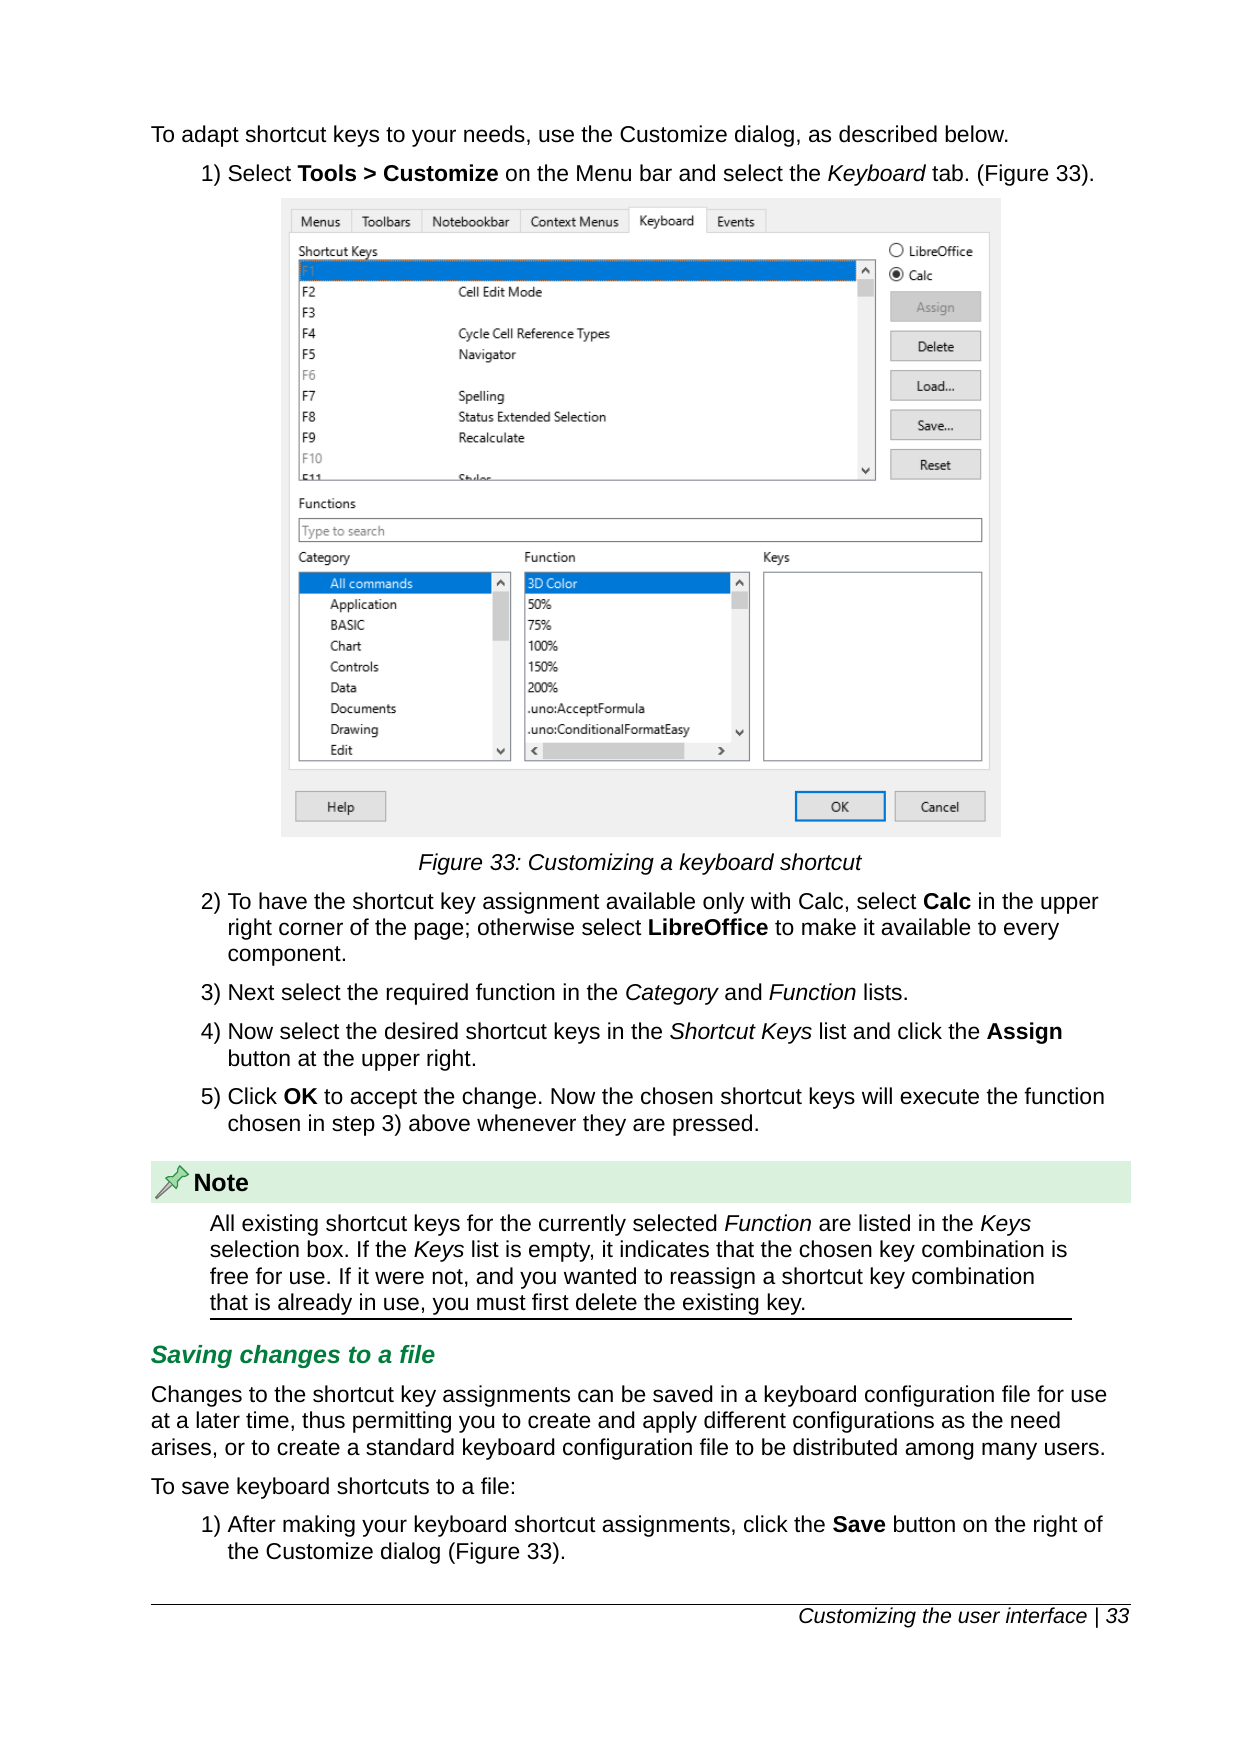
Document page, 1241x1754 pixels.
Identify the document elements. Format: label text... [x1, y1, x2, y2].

text Figure 33: Customizing a keyboard shortcut [281, 849, 1001, 875]
list After making your keyboard shortcut assignments, click the Save button on the right of the Customize dialog (Figure 33). [227, 1511, 1131, 1564]
list Select Tools > Customize on the Menu bar and select the Keyboard tab. (Figure 33). [227, 160, 1131, 186]
list Changes to the shortcut key assignments can be saved in a keyboard configuration file for use at a later time, thus permitting you to create and apply different configurations as the need arises, or to create a standard keyboard configuration file to be distributed among many users. [151, 1381, 1131, 1460]
list To have the shortcut key assignment available only with Calc, select Calc in the upper right corner of the page; otherwise select LibreOffice to make it available to every component. [227, 888, 1131, 967]
picture [281, 198, 1001, 837]
subtitle Saving changes to a file [151, 1340, 1131, 1369]
list Click OK to accept the change. Now the chosen shortcut keys will execute the function chosen in step 3) above whenever they are pressed. [227, 1083, 1131, 1136]
list Now select the desired shortcut keys in the Shortcut Keys list and click the Assign button at the upper right. [227, 1018, 1131, 1071]
list To save keyboard shortcuts to a file: [151, 1473, 1131, 1499]
subtitle Note [193, 1161, 1131, 1203]
list To adapt shortcut keys to your needs, use the Customize dialog, as described below. [151, 121, 1131, 147]
list Next select the required function in the Category and Function lists. [227, 979, 1131, 1006]
text All existing shortcut keys for the currently selected Function are listed in the Keys selection box. If the Keys list is empty, it indicates that the chosen key combination is free for use. If it were not, and you wanted to reassign a shortcut key combination that is already in use, you must first delete the existing key. [209, 1210, 1072, 1320]
